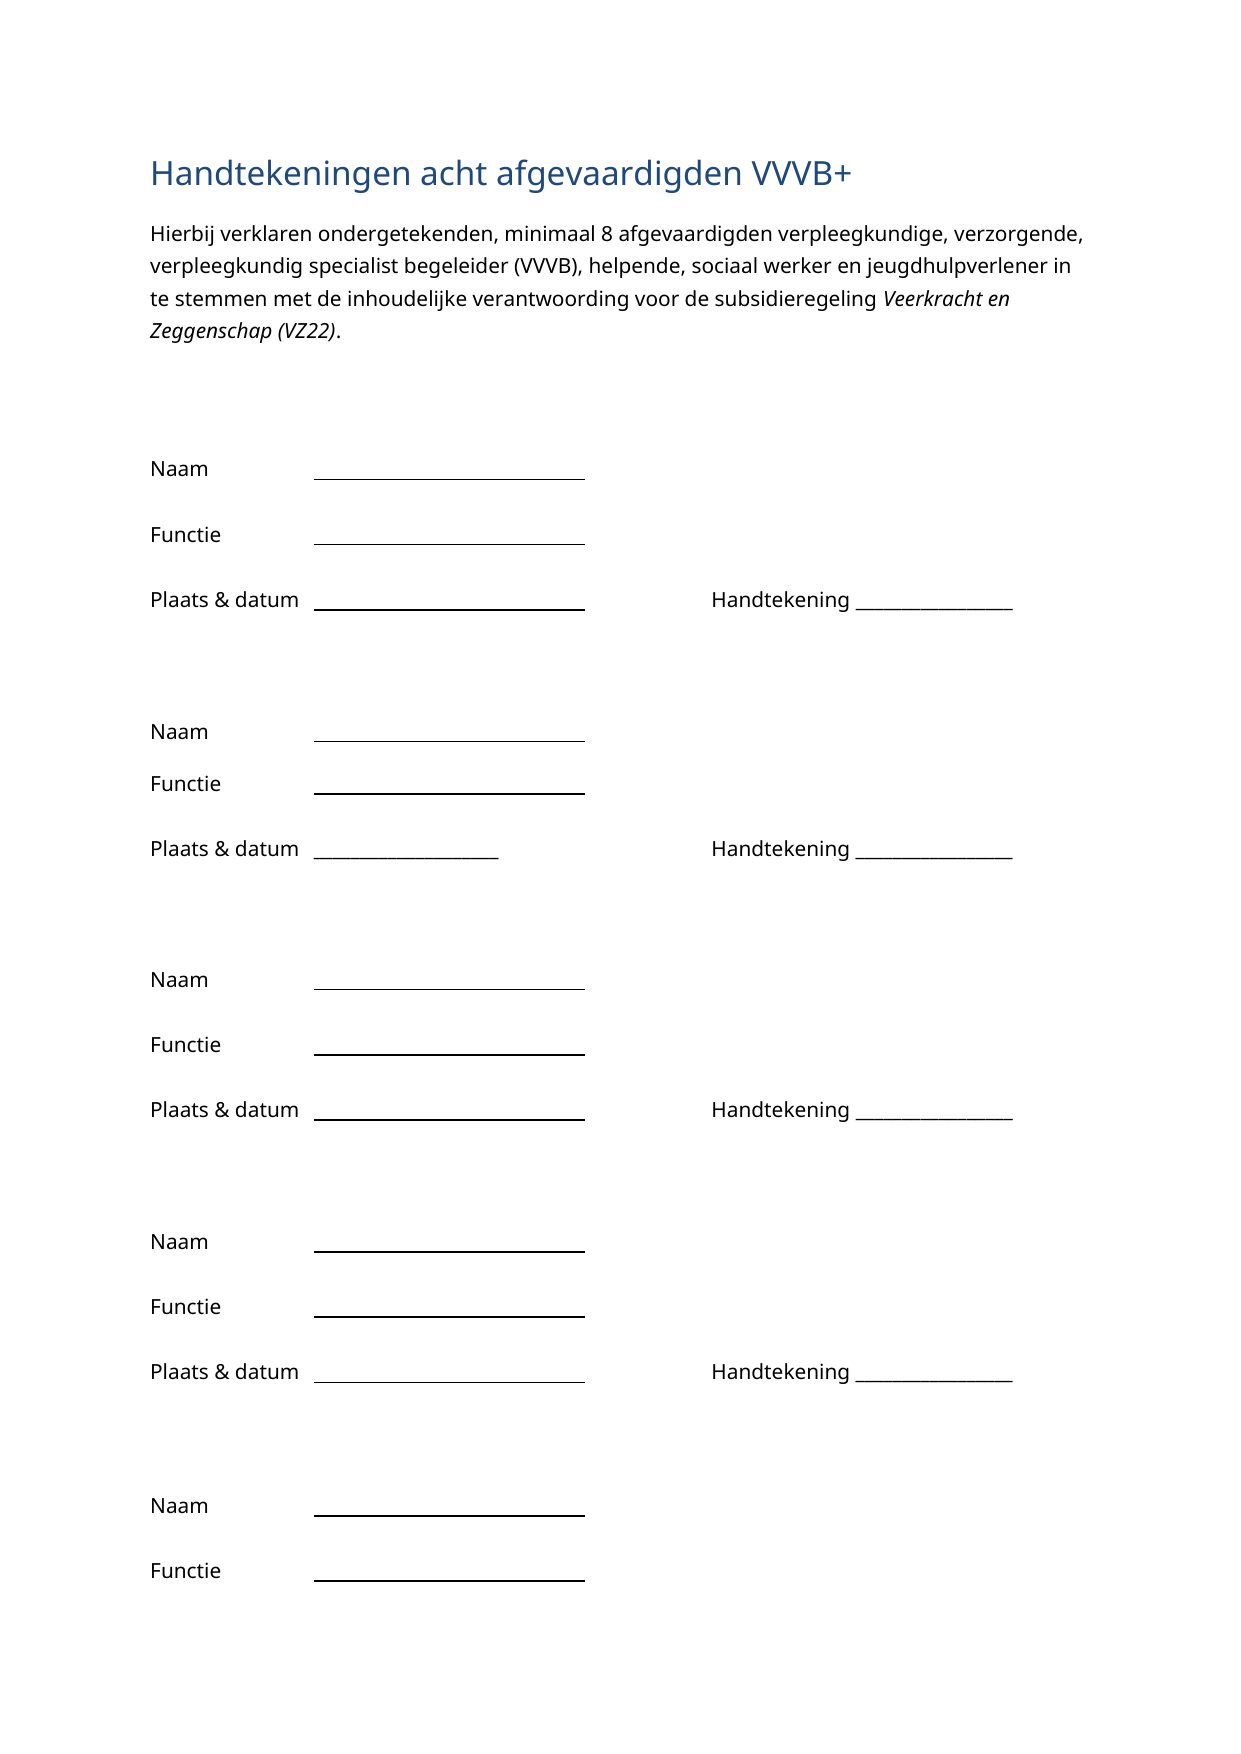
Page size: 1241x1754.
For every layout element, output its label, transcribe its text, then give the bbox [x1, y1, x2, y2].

text Functie [150, 769, 1090, 797]
text Functie [150, 520, 1090, 548]
text Naam [150, 1227, 1090, 1256]
text Naam [150, 1491, 1090, 1519]
text Functie [150, 1292, 1090, 1321]
text Functie [150, 1556, 1090, 1585]
text Plaats & datum Handtekening _________________ [150, 585, 1090, 613]
text Naam [150, 717, 1090, 745]
text Plaats & datum Handtekening _________________ [150, 1095, 1090, 1123]
text Naam [150, 454, 1090, 483]
text Naam [150, 965, 1090, 993]
text Functie [150, 1030, 1090, 1058]
text Hierbij verklaren ondergetekenden, minimaal 8 afgevaardigden verpleegkundige, verzorgende, verpleegkundig specialist begeleider (VVVB), helpende, sociaal werker en jeugdhulpverlener in te stemmen met de inhoudelijke verantwoording voor de subsidieregeling Veerkracht en Zeggenschap (VZ22). [150, 219, 1090, 345]
text Plaats & datum Handtekening _________________ [150, 1357, 1090, 1386]
subtitle Handtekeningen acht afgevaardigden VVVB+ [150, 150, 1090, 195]
text Plaats & datum ____________________ Handtekening _________________ [150, 834, 1090, 863]
